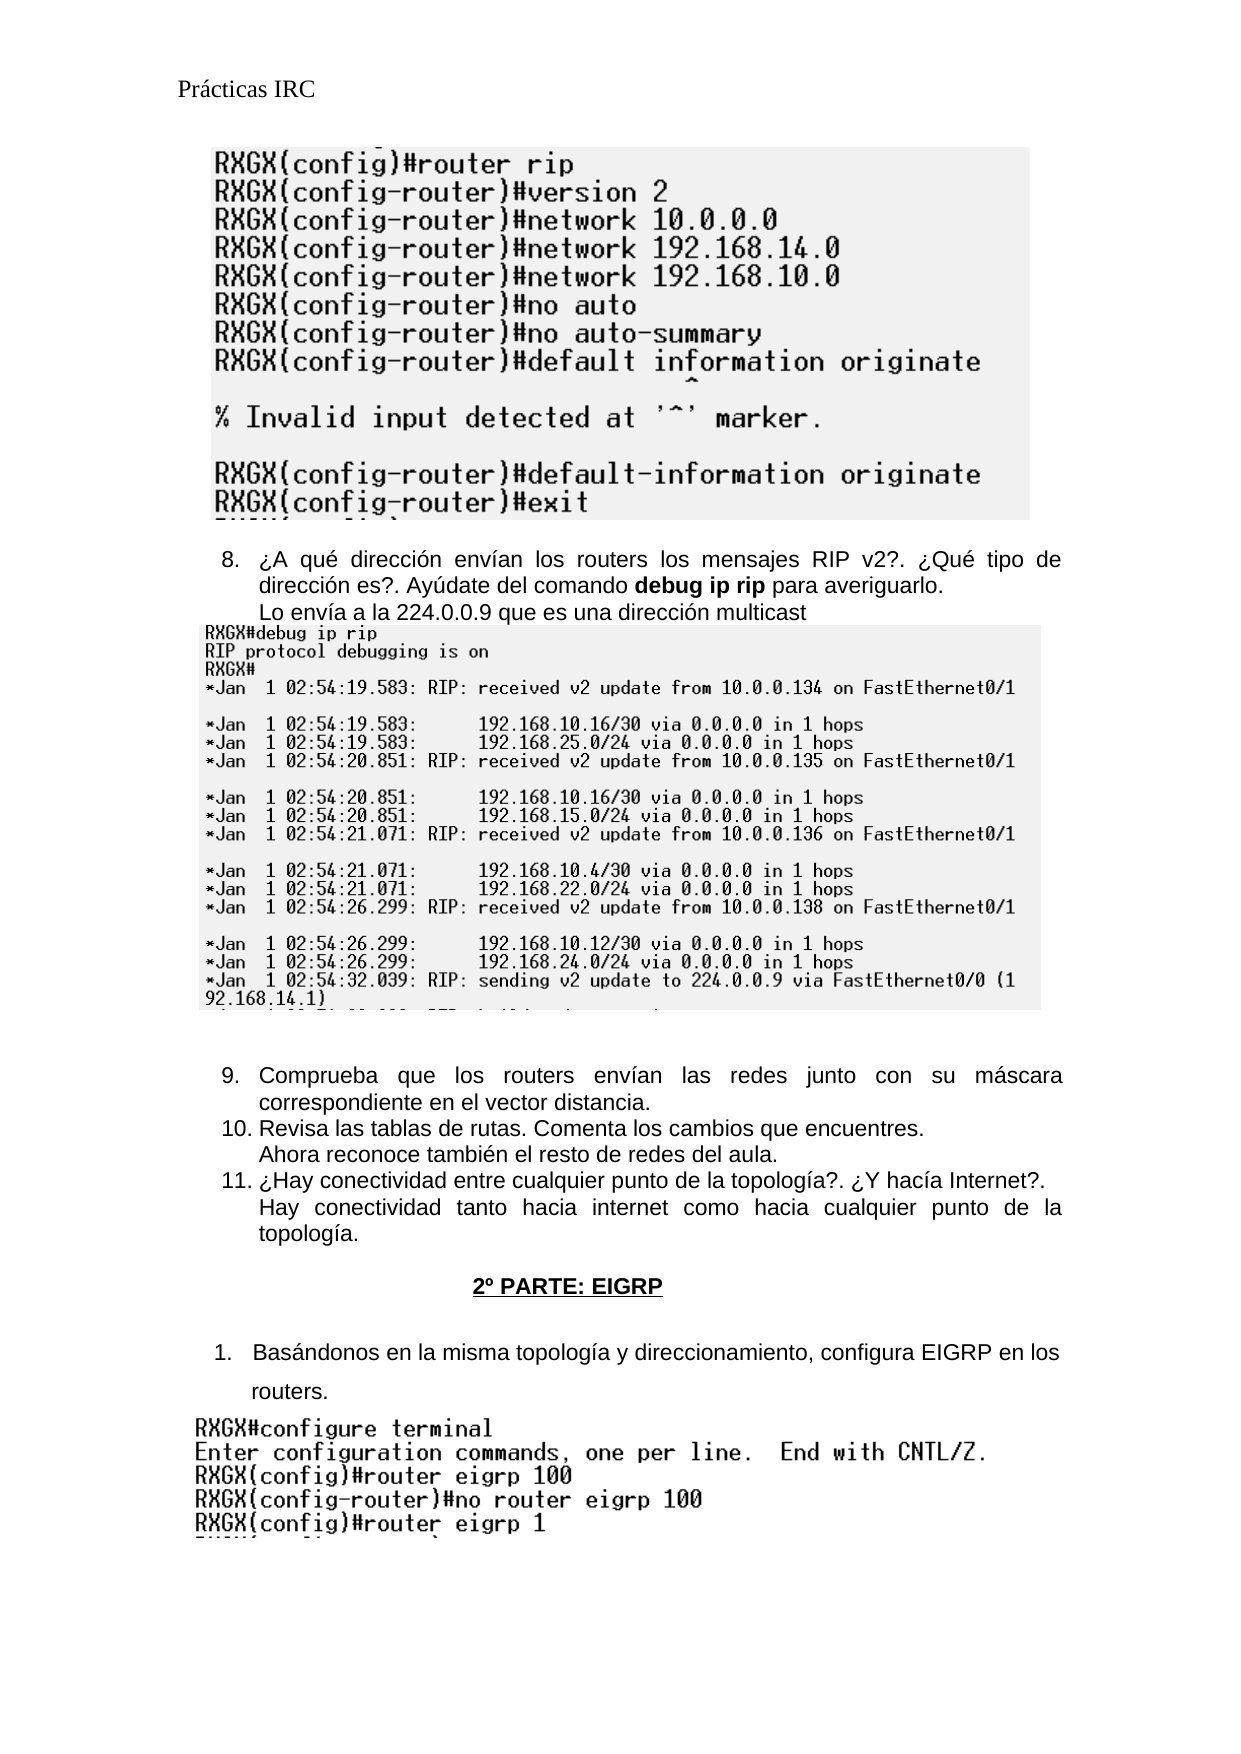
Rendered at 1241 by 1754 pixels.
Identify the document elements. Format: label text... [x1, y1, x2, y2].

list Lo envía a la 224.0.0.9 que es una dirección multicast [221, 598, 1063, 625]
picture [199, 625, 1042, 1010]
list Ahora reconoce también el resto de redes del aula. [221, 1141, 1063, 1167]
list Hay conectividad tanto hacia internet como hacia cualquier punto de la topología. [221, 1194, 1063, 1247]
picture [195, 1417, 1045, 1538]
list ¿Hay conectividad entre cualquier punto de la topología?. ¿Y hacía Internet?. [221, 1167, 1063, 1194]
list Basándonos en la misma topología y direccionamiento, configura EIGRP en los routers. [213, 1339, 1063, 1404]
list Comprueba que los routers envían las redes junto con su máscara correspondiente en el vector distancia. [221, 1062, 1063, 1115]
list ¿A qué dirección envían los routers los mensajes RIP v2?. ¿Qué tipo de dirección es?. Ayúdate del comando debug ip rip para averiguarlo. [221, 546, 1063, 598]
picture [210, 147, 1030, 520]
list Revisa las tablas de rutas. Comenta los cambios que encuentres. [221, 1115, 1063, 1141]
text 2º PARTE: EIGRP [400, 1273, 1063, 1299]
